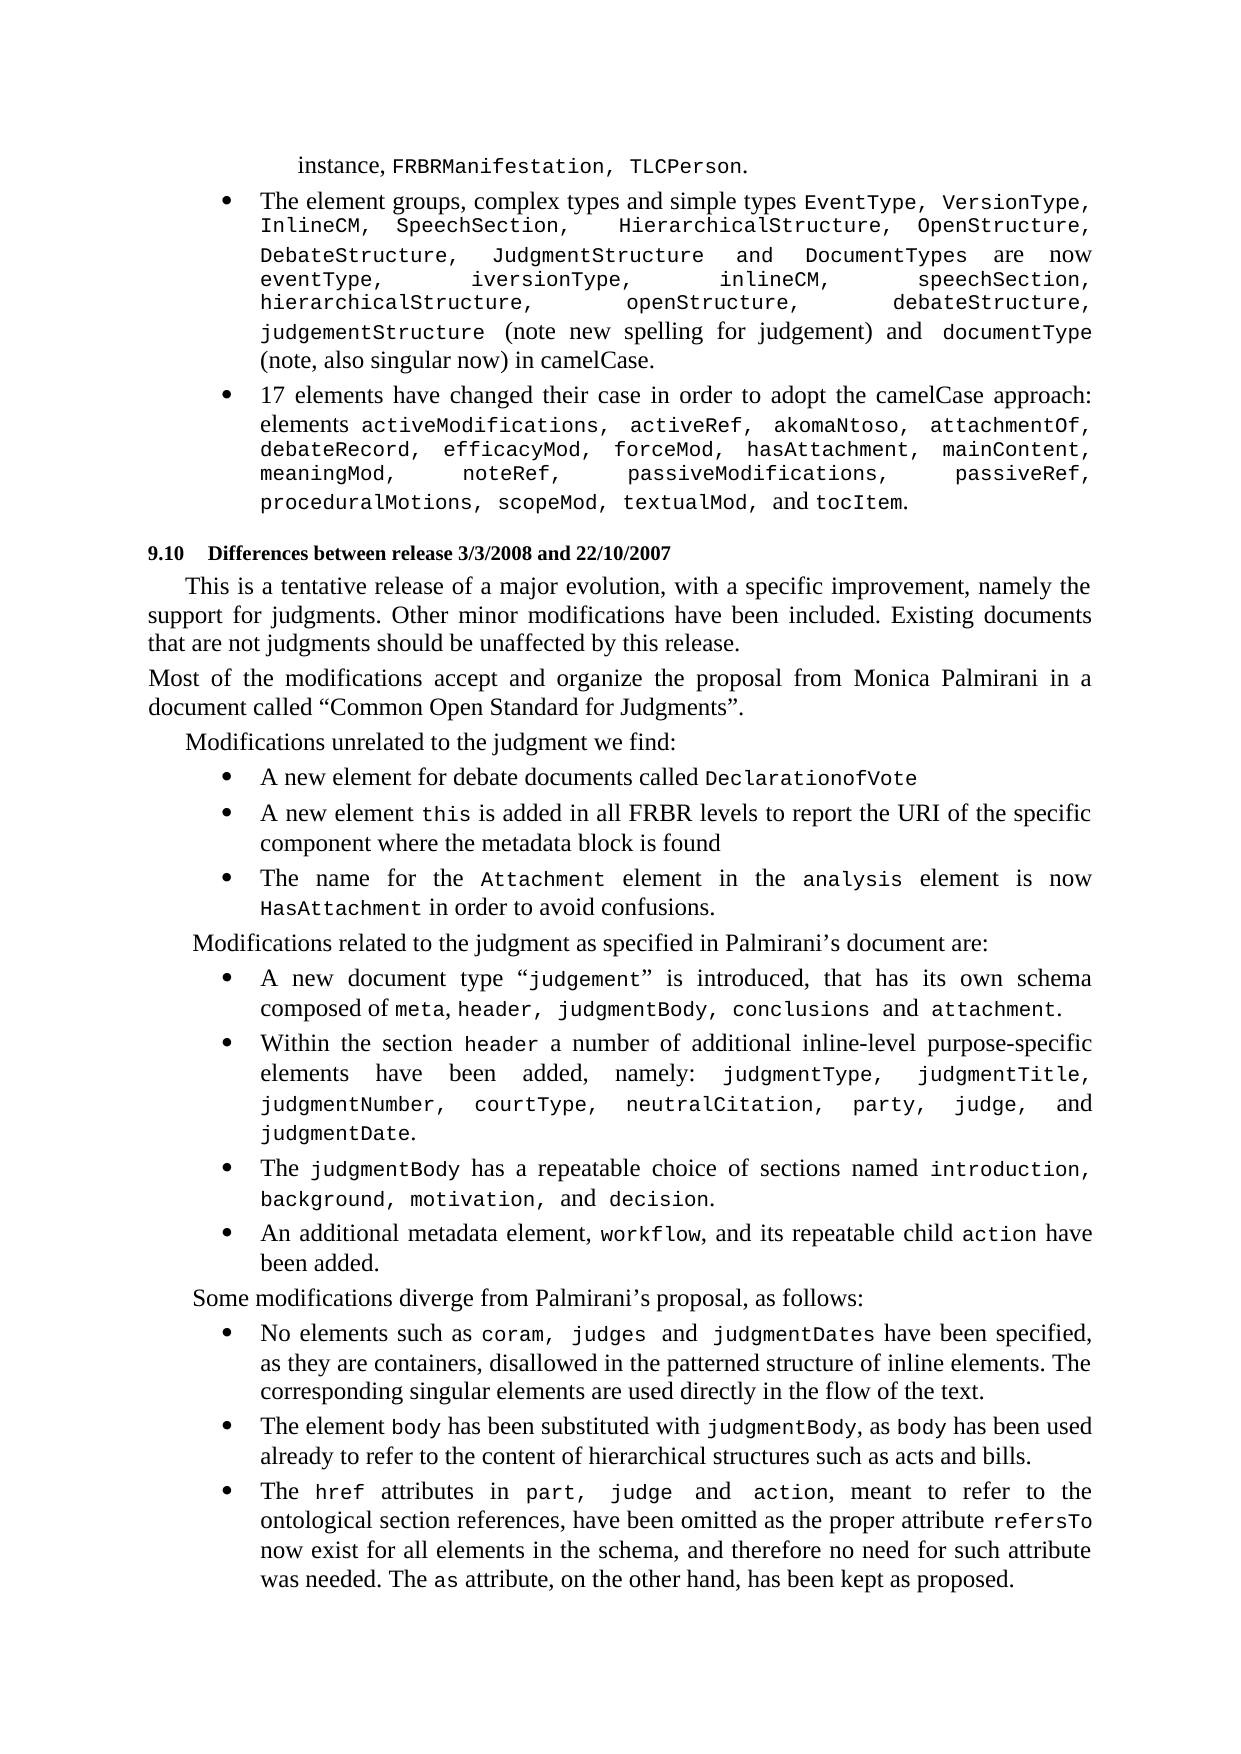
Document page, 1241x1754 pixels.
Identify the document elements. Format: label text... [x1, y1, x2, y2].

list No elements such as coram, judges and judgmentDates have been specified, as they are containers, disallowed in the patterned structure of inline elements. The corresponding singular elements are used directly in the flow of the text. [223, 1318, 1092, 1405]
list The name for the Attachment element in the analysis element is now HasAttachment in order to avoid confusions. [222, 863, 1092, 922]
list Within the section header a number of additional inline-level purpose-specific elements have been added, namely: judgmentType, judgmentTitle, judgmentNumber, courtType, neutralCitation, party, judge, and judgmentDate. [223, 1028, 1092, 1147]
text This is a tentative release of a major evolution, with a specific improvement, namely the support for judgments. Other minor modifications have been included. Existing documents that are not judgments should be unaffected by this release. [148, 571, 1092, 657]
list The judgmentBody has a repeatable choice of sections named introduction, background, motivation, and decision. [223, 1153, 1092, 1212]
list The element body has been substituted with judgmentBody, as body has been used already to refer to the content of hierarchical structures such as acts and bills. [223, 1411, 1092, 1470]
list A new element for debate documents called DeclarationofVote [222, 762, 1092, 792]
list The element groups, complex types and simple types EventType, VersionType, InlineCM, SpeechSection, HierarchicalStructure, OpenStructure, DebateStructure, JudgmentStructure and DocumentTypes are now eventType, iversionType, inlineCM, speechSection, hierarchicalStructure, openStructure, debateStructure, judgementStructure (note new spelling for judgement) and documentType (note, also singular now) in camelCase. [222, 186, 1092, 374]
list A new document type “judgement” is introduced, that has its own schema composed of meta, header, judgmentBody, conclusions and attachment. [223, 963, 1092, 1022]
list The href attributes in part, judge and action, meant to refer to the ontological section references, have been omitted as the proper attribute refersTo now exist for all elements in the schema, and therefore no need for such attribute was needed. The as attribute, on the other hand, has been kept as proposed. [223, 1476, 1092, 1593]
text Modifications unrelated to the judgment we find: [148, 727, 1092, 756]
subtitle Differences between release 3/3/2008 and 22/10/2007 [148, 541, 1092, 565]
list instance, FRBRManifestation, TLCPerson. [260, 150, 1092, 179]
text Modifications related to the judgment as specified in Palmirani’s document are: [148, 928, 1092, 957]
text Most of the modifications accept and organize the proposal from Monica Palmirani in a document called “Common Open Standard for Judgments”. [148, 663, 1092, 721]
text Some modifications diverge from Palmirani’s proposal, as follows: [148, 1283, 1092, 1312]
list An additional metadata element, workflow, and its repeatable child action have been added. [223, 1218, 1092, 1277]
list A new element this is added in all FRBR levels to report the URI of the specific component where the metadata block is found [222, 798, 1092, 856]
list 17 elements have changed their case in order to adopt the camelCase approach: elements activeModifications, activeRef, akomaNtoso, attachmentOf, debateRecord, efficacyMod, forceMod, hasAttachment, mainContent, meaningMod, noteRef, passiveModifications, passiveRef, proceduralMotions, scopeMod, textualMod, and tocItem. [222, 381, 1092, 516]
